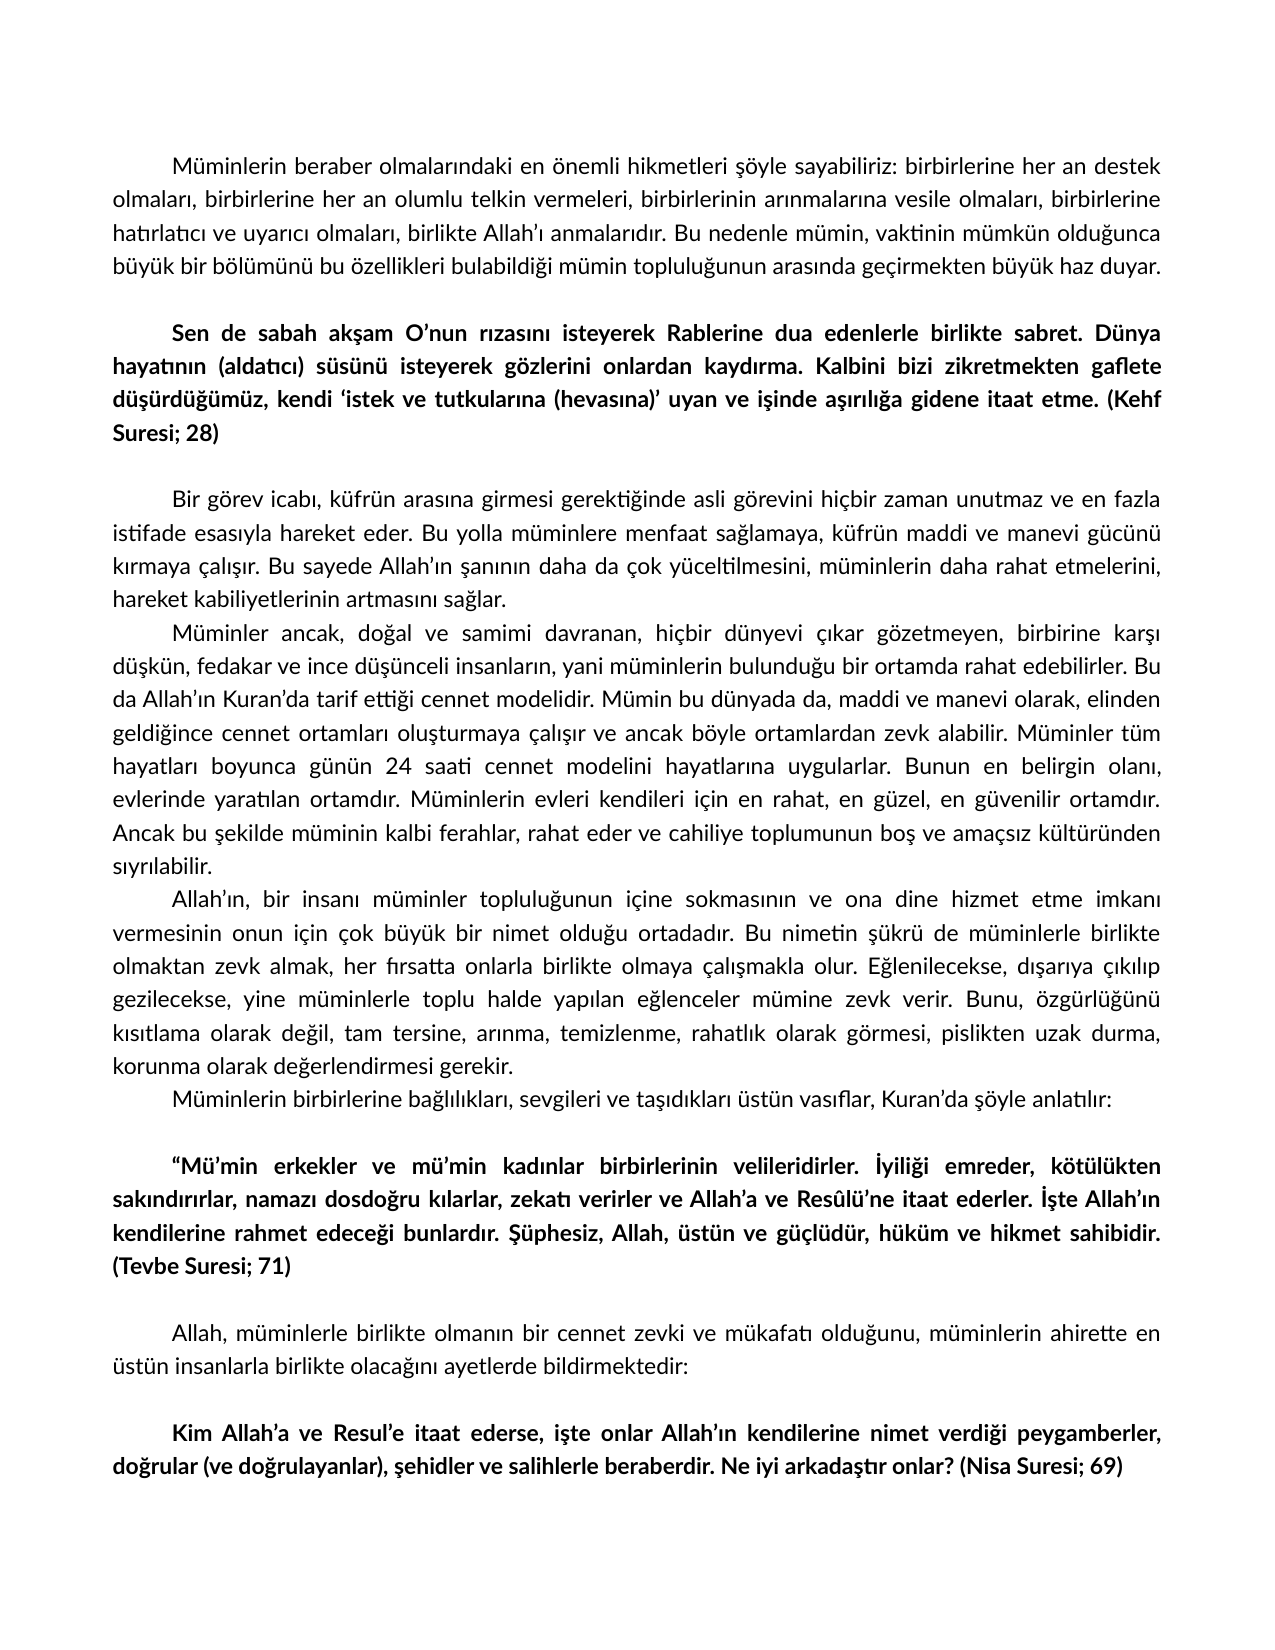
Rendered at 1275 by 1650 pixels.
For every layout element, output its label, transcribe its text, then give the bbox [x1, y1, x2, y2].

text Bir görev icabı, küfrün arasına girmesi gerektiğinde asli görevini hiçbir zaman unutmaz ve en fazla istifade esasıyla hareket eder. Bu yolla müminlere menfaat sağlamaya, küfrün maddi ve manevi gücünü kırmaya çalışır. Bu sayede Allah’ın şanının daha da çok yüceltilmesini, müminlerin daha rahat etmelerini, hareket kabiliyetlerinin artmasını sağlar. [112, 481, 1162, 614]
text Müminlerin birbirlerine bağlılıkları, sevgileri ve taşıdıkları üstün vasıflar, Kuran’da şöyle anlatılır: [112, 1081, 1162, 1114]
text Müminler ancak, doğal ve samimi davranan, hiçbir dünyevi çıkar gözetmeyen, birbirine karşı düşkün, fedakar ve ince düşünceli insanların, yani müminlerin bulunduğu bir ortamda rahat edebilirler. Bu da Allah’ın Kuran’da tarif ettiği cennet modelidir. Mümin bu dünyada da, maddi ve manevi olarak, elinden geldiğince cennet ortamları oluşturmaya çalışır ve ancak böyle ortamlardan zevk alabilir. Müminler tüm hayatları boyunca günün 24 saati cennet modelini hayatlarına uygularlar. Bunun en belirgin olanı, evlerinde yaratılan ortamdır. Müminlerin evleri kendileri için en rahat, en güzel, en güvenilir ortamdır. Ancak bu şekilde müminin kalbi ferahlar, rahat eder ve cahiliye toplumunun boş ve amaçsız kültüründen sıyrılabilir. [112, 614, 1162, 881]
text Müminlerin beraber olmalarındaki en önemli hikmetleri şöyle sayabiliriz: birbirlerine her an destek olmaları, birbirlerine her an olumlu telkin vermeleri, birbirlerinin arınmalarına vesile olmaları, birbirlerine hatırlatıcı ve uyarıcı olmaları, birlikte Allah’ı anmalarıdır. Bu nedenle mümin, vaktinin mümkün olduğunca büyük bir bölümünü bu özellikleri bulabildiği mümin topluluğunun arasında geçirmekten büyük haz duyar. [112, 148, 1162, 281]
text Allah, müminlerle birlikte olmanın bir cennet zevki ve mükafatı olduğunu, müminlerin ahirette en üstün insanlarla birlikte olacağını ayetlerde bildirmektedir: [112, 1314, 1162, 1381]
text Kim Allah’a ve Resul’e itaat ederse, işte onlar Allah’ın kendilerine nimet verdiği peygamberler, doğrular (ve doğrulayanlar), şehidler ve salihlerle beraberdir. Ne iyi arkadaştır onlar? (Nisa Suresi; 69) [112, 1414, 1162, 1481]
text Allah’ın, bir insanı müminler topluluğunun içine sokmasının ve ona dine hizmet etme imkanı vermesinin onun için çok büyük bir nimet olduğu ortadadır. Bu nimetin şükrü de müminlerle birlikte olmaktan zevk almak, her fırsatta onlarla birlikte olmaya çalışmakla olur. Eğlenilecekse, dışarıya çıkılıp gezilecekse, yine müminlerle toplu halde yapılan eğlenceler mümine zevk verir. Bunu, özgürlüğünü kısıtlama olarak değil, tam tersine, arınma, temizlenme, rahatlık olarak görmesi, pislikten uzak durma, korunma olarak değerlendirmesi gerekir. [112, 881, 1162, 1081]
text Sen de sabah akşam O’nun rızasını isteyerek Rablerine dua edenlerle birlikte sabret. Dünya hayatının (aldatıcı) süsünü isteyerek gözlerini onlardan kaydırma. Kalbini bizi zikretmekten gaflete düşürdüğümüz, kendi ‘istek ve tutkularına (hevasına)’ uyan ve işinde aşırılığa gidene itaat etme. (Kehf Suresi; 28) [112, 314, 1162, 448]
text “Mü’min erkekler ve mü’min kadınlar birbirlerinin velileridirler. İyiliği emreder, kötülükten sakındırırlar, namazı dosdoğru kılarlar, zekatı verirler ve Allah’a ve Resûlü’ne itaat ederler. İşte Allah’ın kendilerine rahmet edeceği bunlardır. Şüphesiz, Allah, üstün ve güçlüdür, hüküm ve hikmet sahibidir. (Tevbe Suresi; 71) [112, 1148, 1162, 1281]
